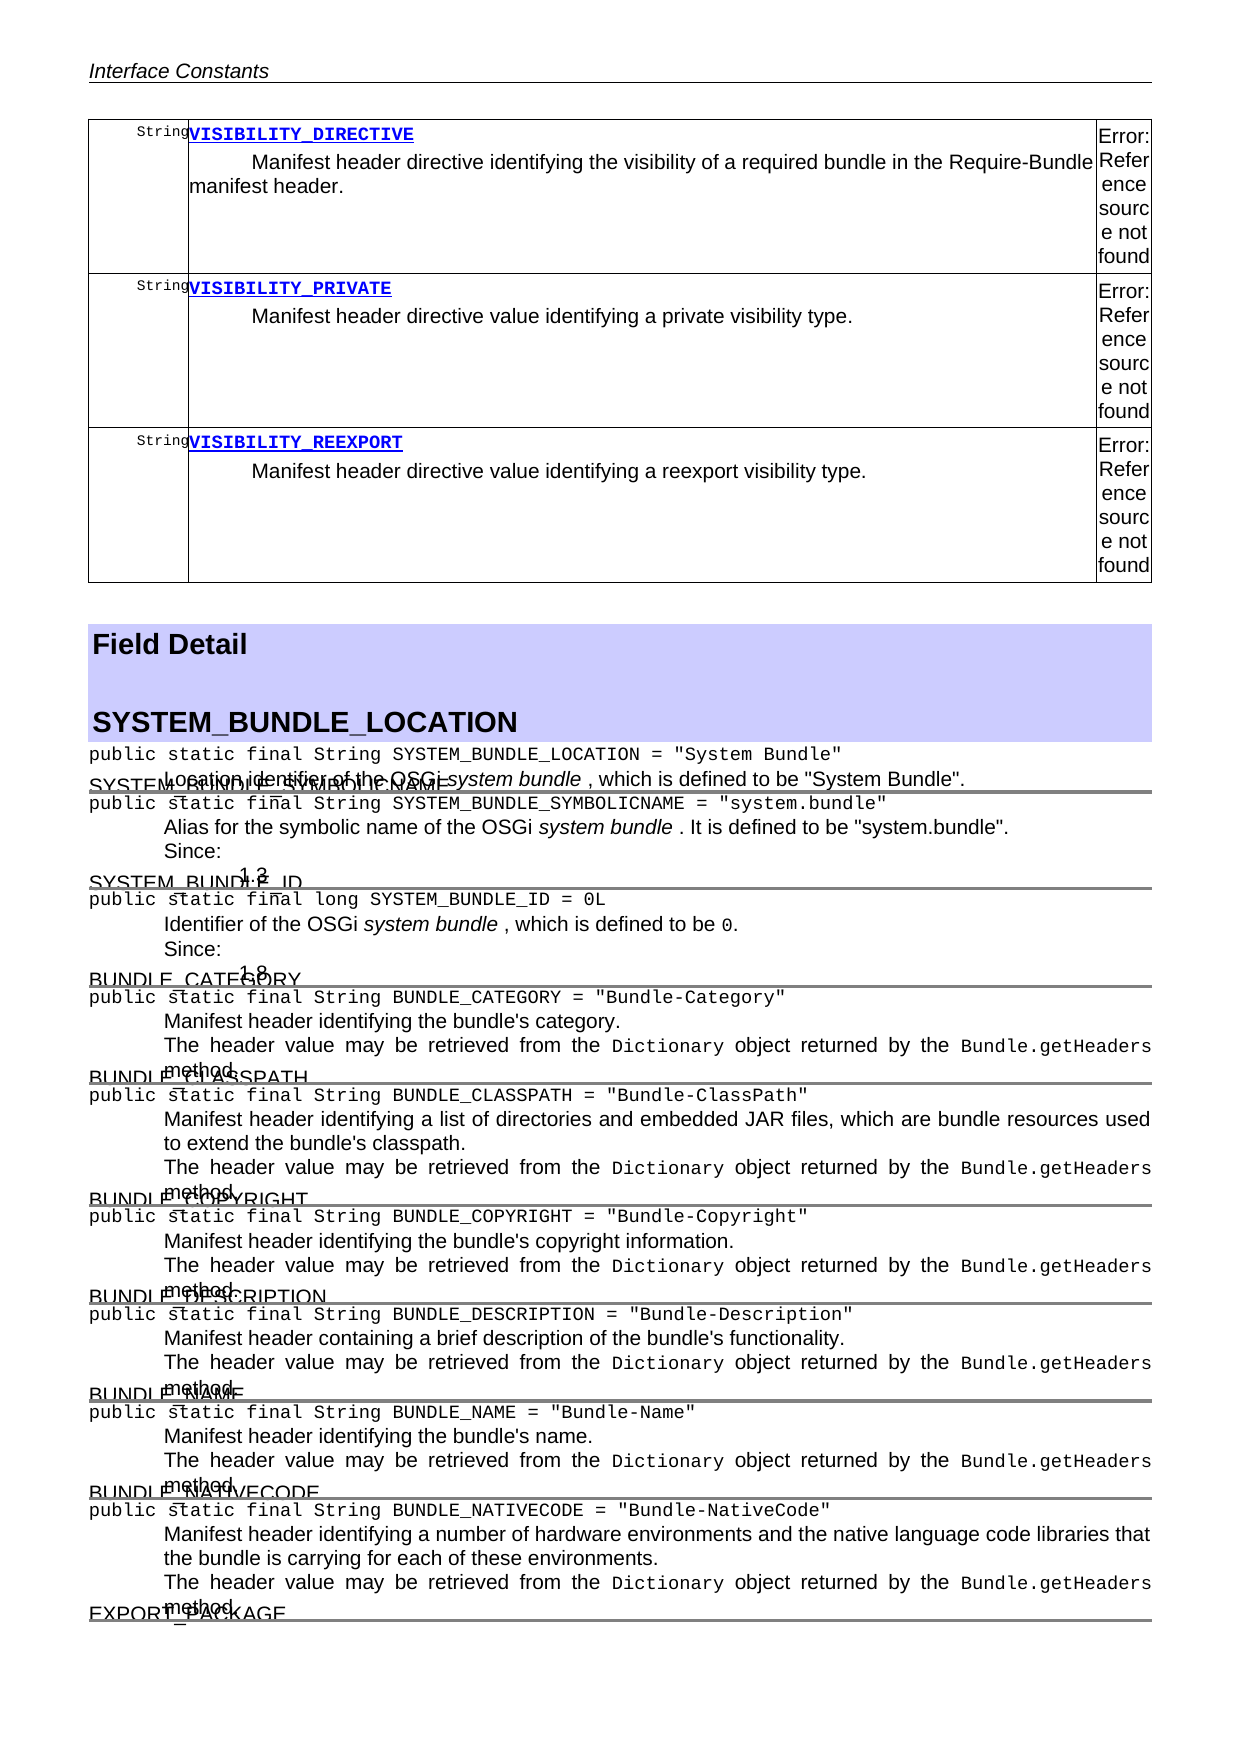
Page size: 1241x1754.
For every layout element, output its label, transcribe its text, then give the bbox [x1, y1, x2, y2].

text The header value may be retrieved from the Dictionary object returned by the Bundle.getHeaders method. [163, 1350, 1152, 1399]
table_cell VISIBILITY_REEXPORT Manifest header directive value identifying a reexport visibility type. [189, 428, 1096, 582]
table_cell Error: Reference source not found [1097, 428, 1151, 582]
text public static final String BUNDLE_COPYRIGHT = "Bundle-Copyright" [88, 1207, 1152, 1228]
subtitle SYSTEM_BUNDLE_LOCATION [90, 702, 1151, 741]
table_cell Error: Reference source not found [1097, 274, 1151, 427]
table_cell Error: Reference source not found [1097, 120, 1151, 273]
text public static final String BUNDLE_NAME = "Bundle-Name" [88, 1403, 1152, 1424]
text public static final String BUNDLE_DESCRIPTION = "Bundle-Description" [88, 1305, 1152, 1326]
text public static final String BUNDLE_CATEGORY = "Bundle-Category" [88, 988, 1152, 1009]
text Manifest header identifying the bundle's category. [163, 1009, 1152, 1033]
table_cell String [89, 120, 188, 273]
text public static final String BUNDLE_CLASSPATH = "Bundle-ClassPath" [88, 1086, 1152, 1107]
table_cell String [89, 428, 188, 582]
text Manifest header containing a brief description of the bundle's functionality. [163, 1326, 1152, 1350]
text Since: [163, 937, 1152, 961]
text Since: [163, 839, 1152, 863]
text The header value may be retrieved from the Dictionary object returned by the Bundle.getHeaders method. [163, 1448, 1152, 1497]
text Manifest header identifying a number of hardware environments and the native language code libraries that the bundle is carrying for each of these environments. [163, 1522, 1152, 1569]
text Identifier of the OSGi system bundle , which is defined to be 0. [163, 911, 1152, 937]
text The header value may be retrieved from the Dictionary object returned by the Bundle.getHeaders method. [163, 1155, 1152, 1204]
text Manifest header identifying a list of directories and embedded JAR files, which are bundle resources used to extend the bundle's classpath. [163, 1107, 1152, 1155]
text Location identifier of the OSGi system bundle , which is defined to be "System Bundle". [163, 766, 1152, 790]
text 1.8 [238, 961, 1152, 984]
text public static final String SYSTEM_BUNDLE_LOCATION = "System Bundle" [88, 745, 1152, 766]
table_cell VISIBILITY_DIRECTIVE Manifest header directive identifying the visibility of a required bundle in the Require-Bundle manifest header. [189, 120, 1096, 273]
text Manifest header identifying the bundle's name. [163, 1424, 1152, 1448]
table_cell String [89, 274, 188, 427]
text public static final String SYSTEM_BUNDLE_SYMBOLICNAME = "system.bundle" [88, 794, 1152, 815]
text The header value may be retrieved from the Dictionary object returned by the Bundle.getHeaders method. [163, 1569, 1152, 1619]
subtitle Field Detail [90, 625, 1151, 661]
text Manifest header identifying the bundle's copyright information. [163, 1228, 1152, 1252]
table_cell VISIBILITY_PRIVATE Manifest header directive value identifying a private visibility type. [189, 274, 1096, 427]
text The header value may be retrieved from the Dictionary object returned by the Bundle.getHeaders method. [163, 1252, 1152, 1302]
text public static final long SYSTEM_BUNDLE_ID = 0L [88, 890, 1152, 911]
text public static final String BUNDLE_NATIVECODE = "Bundle-NativeCode" [88, 1500, 1152, 1522]
text Alias for the symbolic name of the OSGi system bundle . It is defined to be "system.bundle". [163, 815, 1152, 839]
text The header value may be retrieved from the Dictionary object returned by the Bundle.getHeaders method. [163, 1033, 1152, 1082]
text 1.3 [238, 863, 1152, 887]
